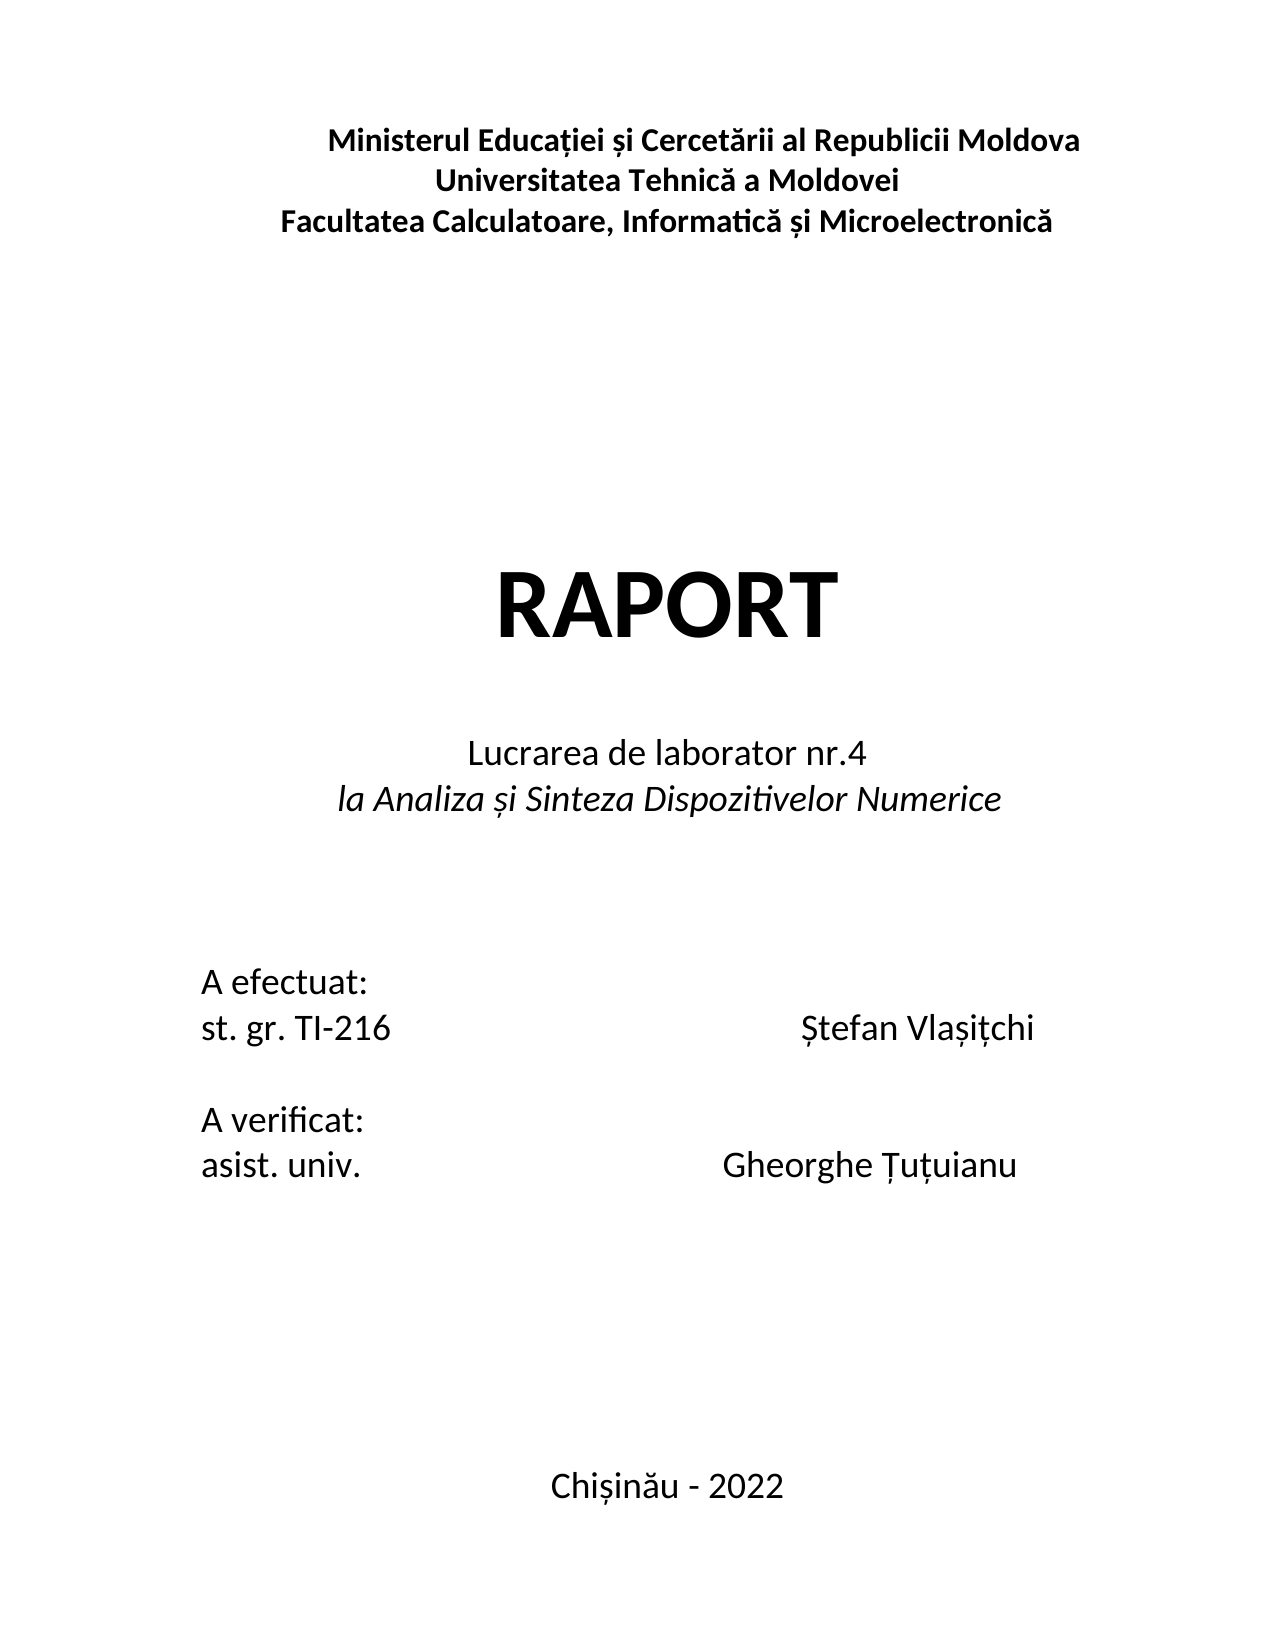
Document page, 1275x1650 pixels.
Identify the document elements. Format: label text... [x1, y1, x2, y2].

text Lucrarea de laborator nr.4 [118, 729, 1216, 775]
text RAPORT [118, 541, 1216, 663]
text Ministerul Educaţiei și Cercetării al Republicii Moldova [118, 118, 1216, 159]
text Chişinău - 2022 [118, 1462, 1216, 1508]
text st. gr. TI-216 Ștefan Vlașițchi [201, 1004, 1114, 1050]
text A efectuat: [201, 958, 1114, 1004]
text A verificat: [201, 1096, 1114, 1141]
text la Analiza și Sinteza Dispozitivelor Numerice [118, 775, 1216, 821]
text Facultatea Calculatoare, Informatică și Microelectronică [118, 200, 1216, 241]
text asist. univ. Gheorghe Țuțuianu [201, 1141, 1114, 1187]
text Universitatea Tehnică a Moldovei [118, 159, 1216, 200]
